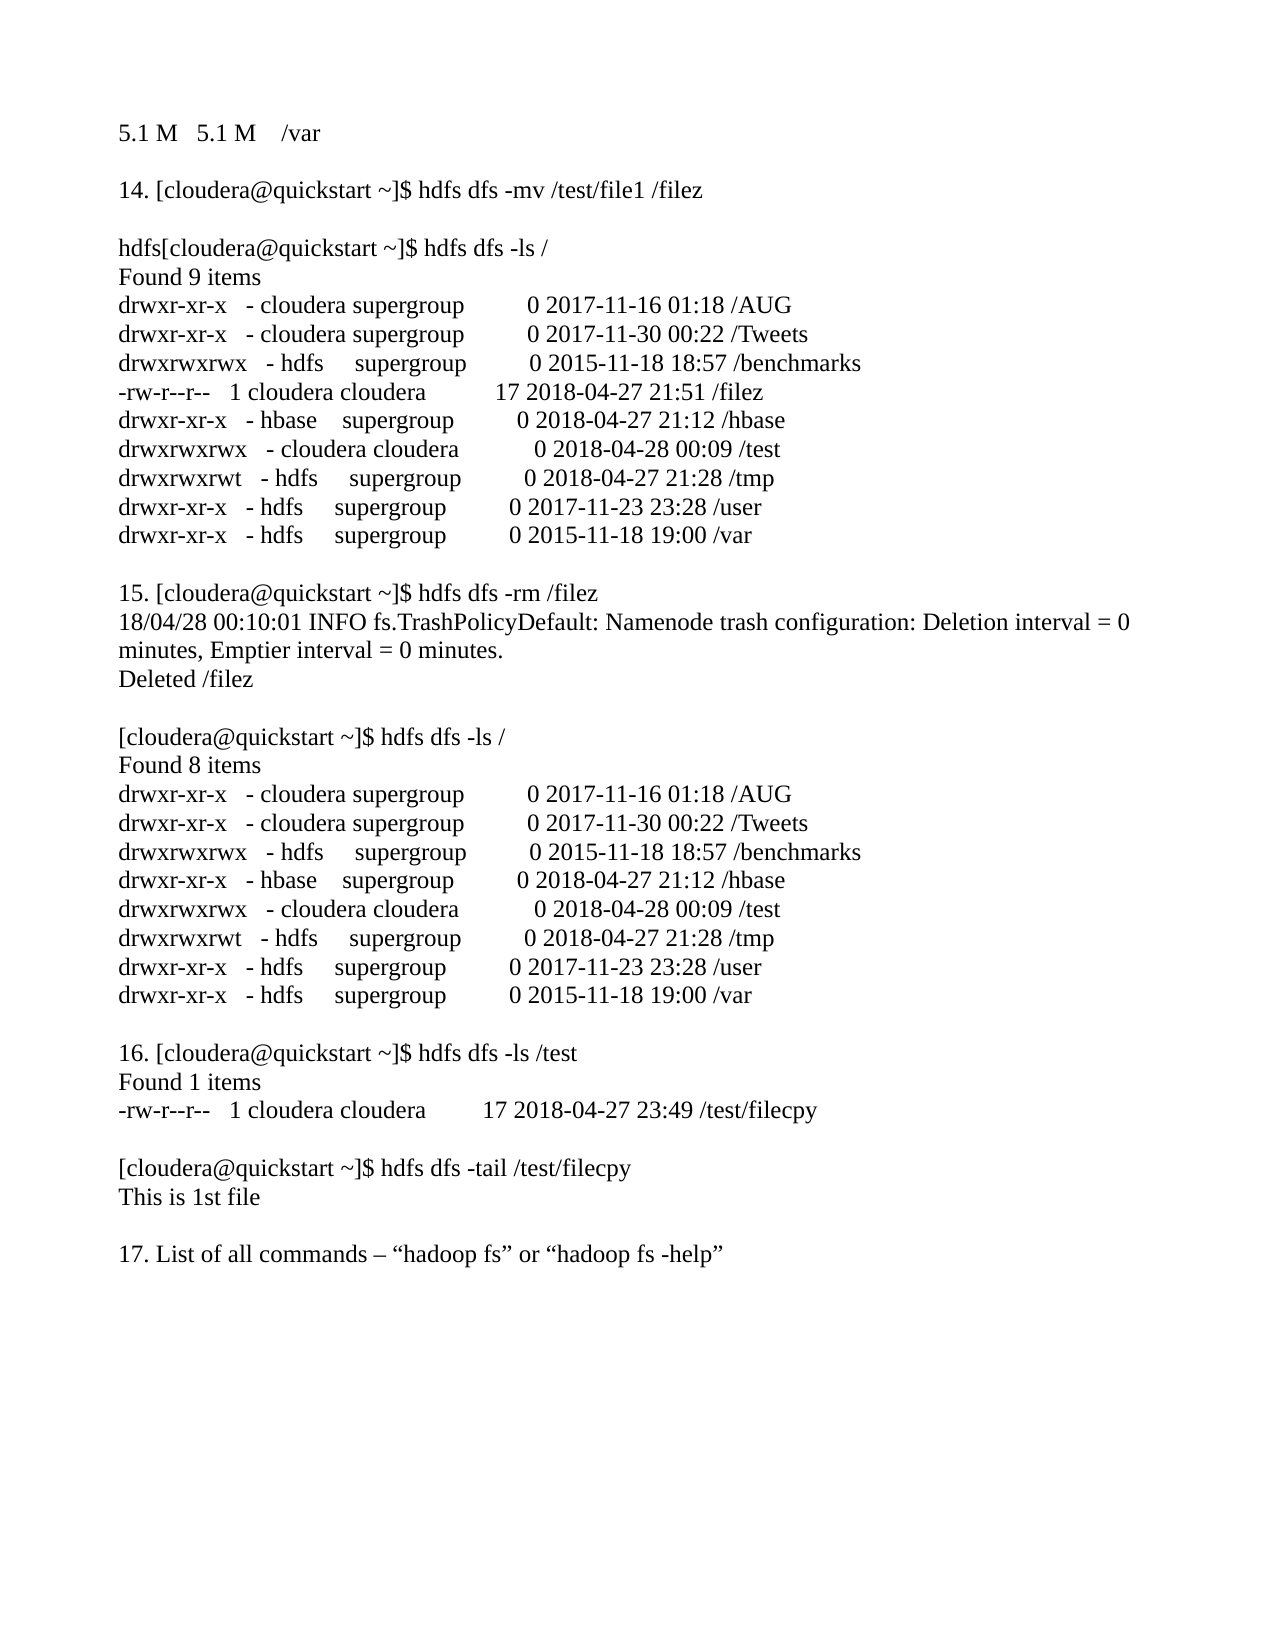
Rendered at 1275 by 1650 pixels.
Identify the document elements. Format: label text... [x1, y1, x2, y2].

text drwxr-xr-x - hbase supergroup 0 2018-04-27 21:12 /hbase [118, 406, 1157, 434]
text drwxrwxrwx - cloudera cloudera 0 2018-04-28 00:09 /test [118, 434, 1157, 463]
text drwxr-xr-x - cloudera supergroup 0 2017-11-16 01:18 /AUG [118, 291, 1157, 319]
text [cloudera@quickstart ~]$ hdfs dfs -tail /test/filecpy [118, 1153, 1157, 1182]
text Found 9 items [118, 262, 1157, 291]
text 15. [cloudera@quickstart ~]$ hdfs dfs -rm /filez [118, 578, 1157, 607]
text 16. [cloudera@quickstart ~]$ hdfs dfs -ls /test [118, 1038, 1157, 1067]
text -rw-r--r-- 1 cloudera cloudera 17 2018-04-27 21:51 /filez [118, 377, 1157, 406]
text 14. [cloudera@quickstart ~]$ hdfs dfs -mv /test/file1 /filez [118, 176, 1157, 204]
text drwxr-xr-x - hdfs supergroup 0 2017-11-23 23:28 /user [118, 952, 1157, 981]
text This is 1st file [118, 1182, 1157, 1211]
text -rw-r--r-- 1 cloudera cloudera 17 2018-04-27 23:49 /test/filecpy [118, 1096, 1157, 1124]
text drwxr-xr-x - cloudera supergroup 0 2017-11-30 00:22 /Tweets [118, 319, 1157, 348]
text drwxrwxrwx - cloudera cloudera 0 2018-04-28 00:09 /test [118, 894, 1157, 923]
text drwxrwxrwx - hdfs supergroup 0 2015-11-18 18:57 /benchmarks [118, 837, 1157, 866]
text 17. List of all commands – “hadoop fs” or “hadoop fs -help” [118, 1239, 1157, 1268]
text Deleted /filez [118, 664, 1157, 693]
text drwxr-xr-x - cloudera supergroup 0 2017-11-16 01:18 /AUG [118, 779, 1157, 808]
text Found 1 items [118, 1067, 1157, 1096]
text drwxr-xr-x - hbase supergroup 0 2018-04-27 21:12 /hbase [118, 866, 1157, 894]
text drwxrwxrwt - hdfs supergroup 0 2018-04-27 21:28 /tmp [118, 923, 1157, 952]
text drwxr-xr-x - hdfs supergroup 0 2017-11-23 23:28 /user [118, 492, 1157, 521]
text drwxrwxrwt - hdfs supergroup 0 2018-04-27 21:28 /tmp [118, 463, 1157, 492]
text drwxr-xr-x - hdfs supergroup 0 2015-11-18 19:00 /var [118, 981, 1157, 1009]
text drwxr-xr-x - cloudera supergroup 0 2017-11-30 00:22 /Tweets [118, 808, 1157, 837]
text [cloudera@quickstart ~]$ hdfs dfs -ls / [118, 722, 1157, 751]
text hdfs[cloudera@quickstart ~]$ hdfs dfs -ls / [118, 233, 1157, 262]
text drwxr-xr-x - hdfs supergroup 0 2015-11-18 19:00 /var [118, 521, 1157, 549]
text 5.1 M 5.1 M /var [118, 118, 1157, 147]
text 18/04/28 00:10:01 INFO fs.TrashPolicyDefault: Namenode trash configuration: Deletion interval = 0 minutes, Emptier interval = 0 minutes. [118, 607, 1157, 664]
text Found 8 items [118, 751, 1157, 779]
text drwxrwxrwx - hdfs supergroup 0 2015-11-18 18:57 /benchmarks [118, 348, 1157, 377]
